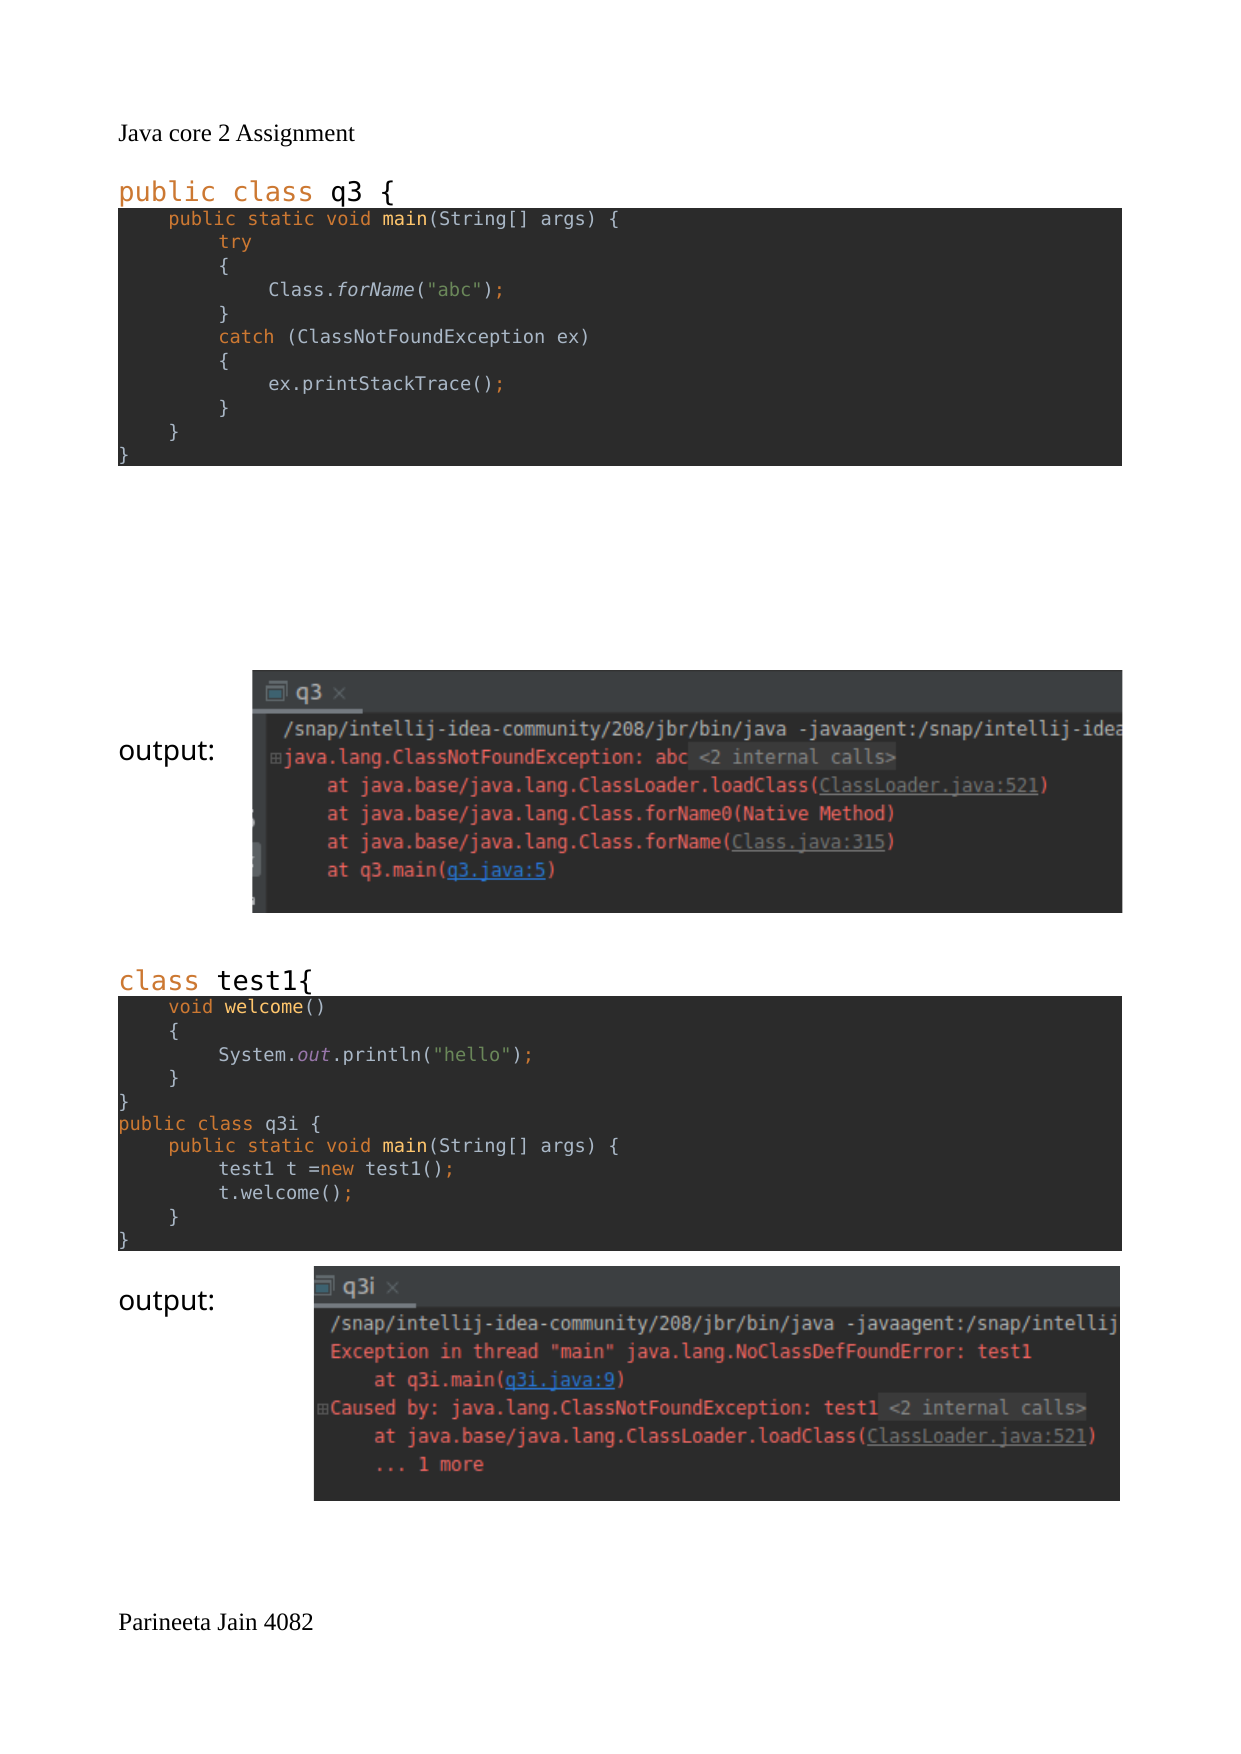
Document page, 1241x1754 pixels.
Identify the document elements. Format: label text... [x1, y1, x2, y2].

text t.welcome(); [118, 1182, 1122, 1206]
text public class q3i { [118, 1113, 1122, 1135]
text catch (ClassNotFoundException ex) [118, 326, 1122, 350]
picture [313, 1266, 1120, 1501]
text } [118, 1067, 1122, 1091]
text } [118, 421, 1122, 444]
text { [118, 1020, 1122, 1044]
text public static void main(String[] args) { [118, 1135, 1122, 1158]
text class test1{ [118, 965, 1122, 996]
text try [118, 232, 1122, 255]
text output: [118, 1281, 313, 1319]
text void welcome() [118, 996, 1122, 1020]
text output: [118, 730, 252, 769]
text public class q3 { [118, 176, 1122, 208]
text { [118, 255, 1122, 279]
picture [252, 670, 1123, 913]
text Class.forName("abc"); [118, 279, 1122, 302]
text { [118, 350, 1122, 373]
text } [118, 1229, 1122, 1251]
text } [118, 1091, 1122, 1113]
text } [118, 397, 1122, 421]
text test1 t =new test1(); [118, 1158, 1122, 1182]
text } [118, 444, 1122, 466]
text public static void main(String[] args) { [118, 208, 1122, 232]
text ex.printStackTrace(); [118, 373, 1122, 397]
text } [118, 302, 1122, 326]
text System.out.println("hello"); [118, 1044, 1122, 1067]
text } [118, 1206, 1122, 1229]
